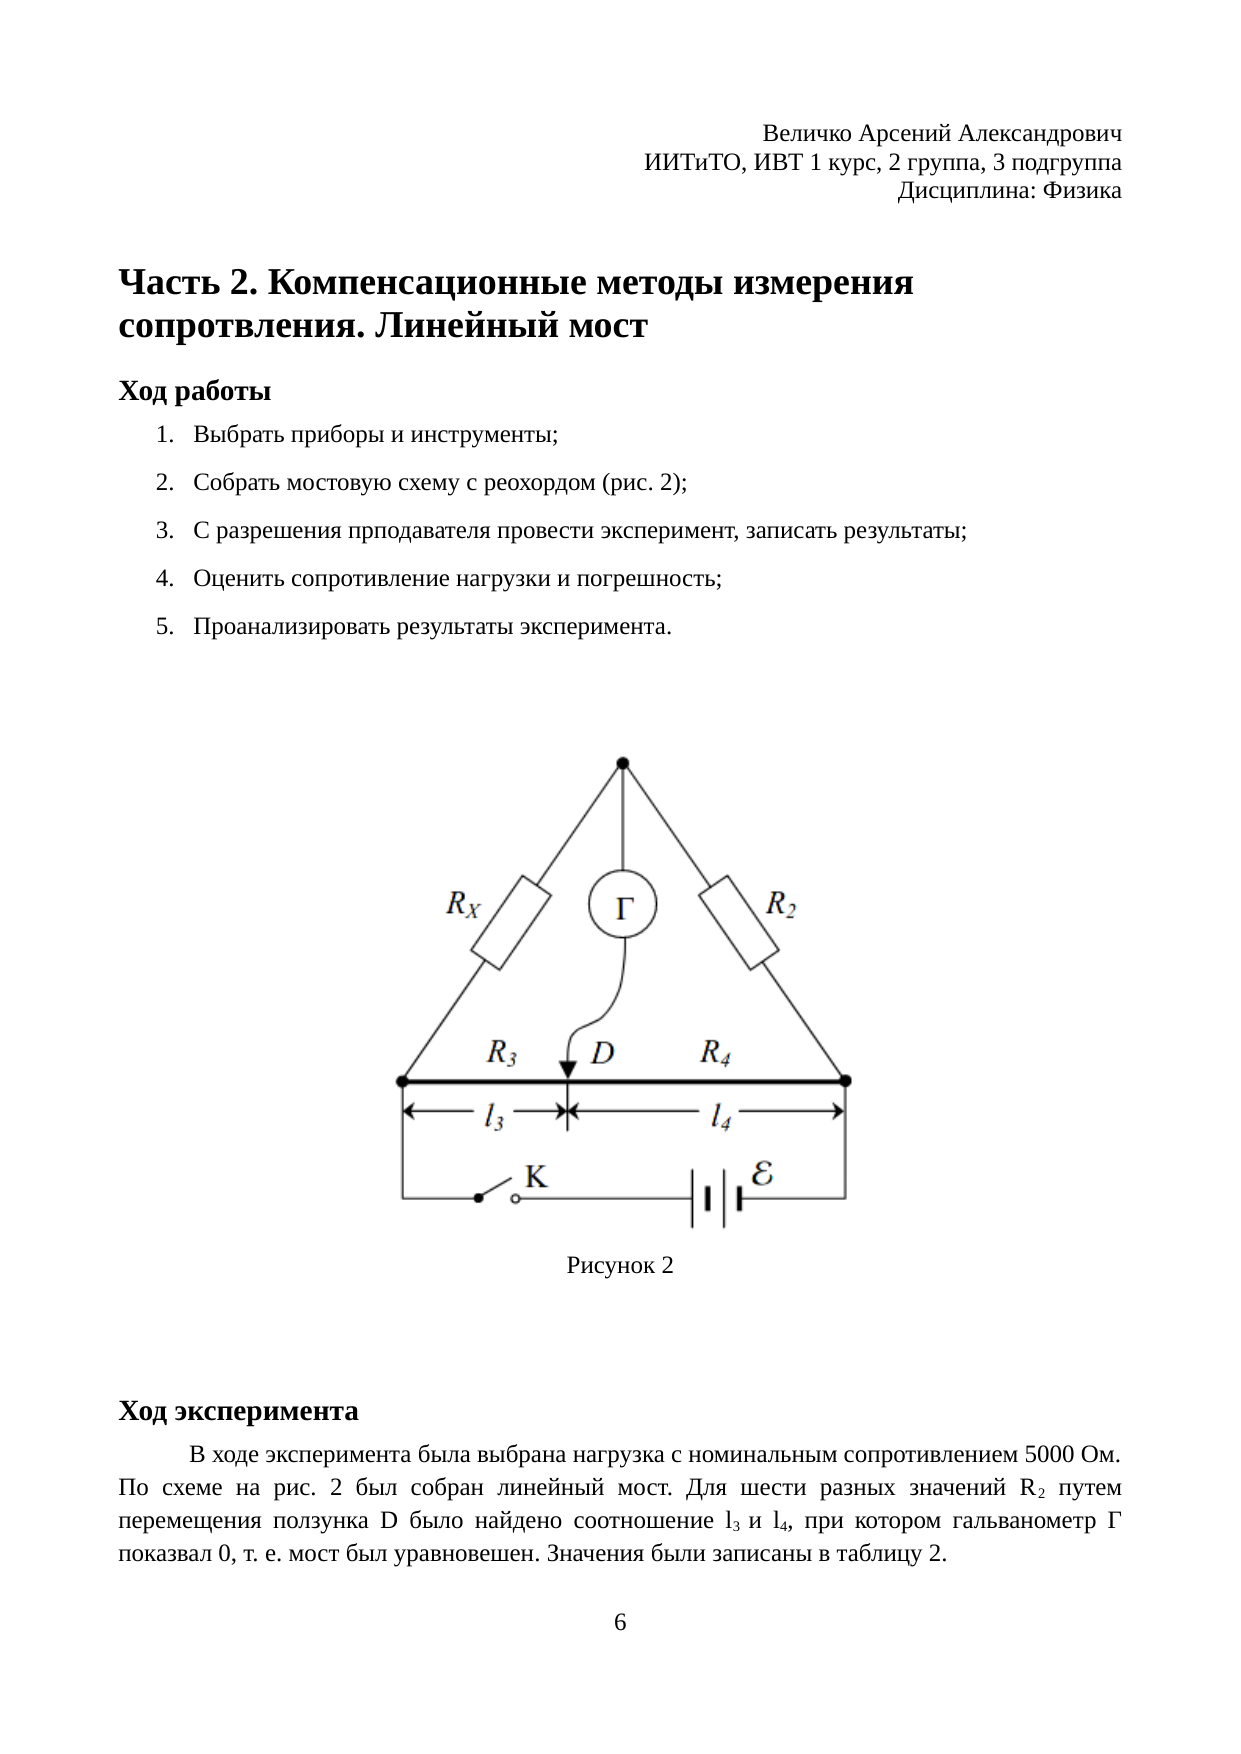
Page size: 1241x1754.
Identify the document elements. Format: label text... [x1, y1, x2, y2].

list Оценить сопротивление нагрузки и погрешность; [156, 563, 1122, 592]
subtitle Ход эксперимента [118, 1393, 1122, 1427]
list Выбрать приборы и инструменты; [156, 419, 1122, 448]
list Собрать мостовую схему с реохордом (рис. 2); [156, 467, 1122, 496]
text Рисунок 2 [358, 1250, 883, 1279]
text В ходе эксперимента была выбрана нагрузка с номинальным сопротивлением 5000 Ом. По схеме на рис. 2 был собран линейный мост. Для шести разных значений R2 путем перемещения ползунка D было найдено соотношение l3 и l4, при котором гальванометр Г показвал 0, т. е. мост был уравновешен. Значения были записаны в таблицу 2. [118, 1439, 1122, 1567]
subtitle Часть 2. Компенсационные методы измерения сопротвления. Линейный мост [118, 259, 1122, 346]
picture [357, 718, 883, 1250]
subtitle Ход работы [118, 373, 1122, 407]
list С разрешения прподавателя провести эксперимент, записать результаты; [156, 515, 1122, 544]
list Проанализировать результаты эксперимента. [156, 611, 1122, 639]
